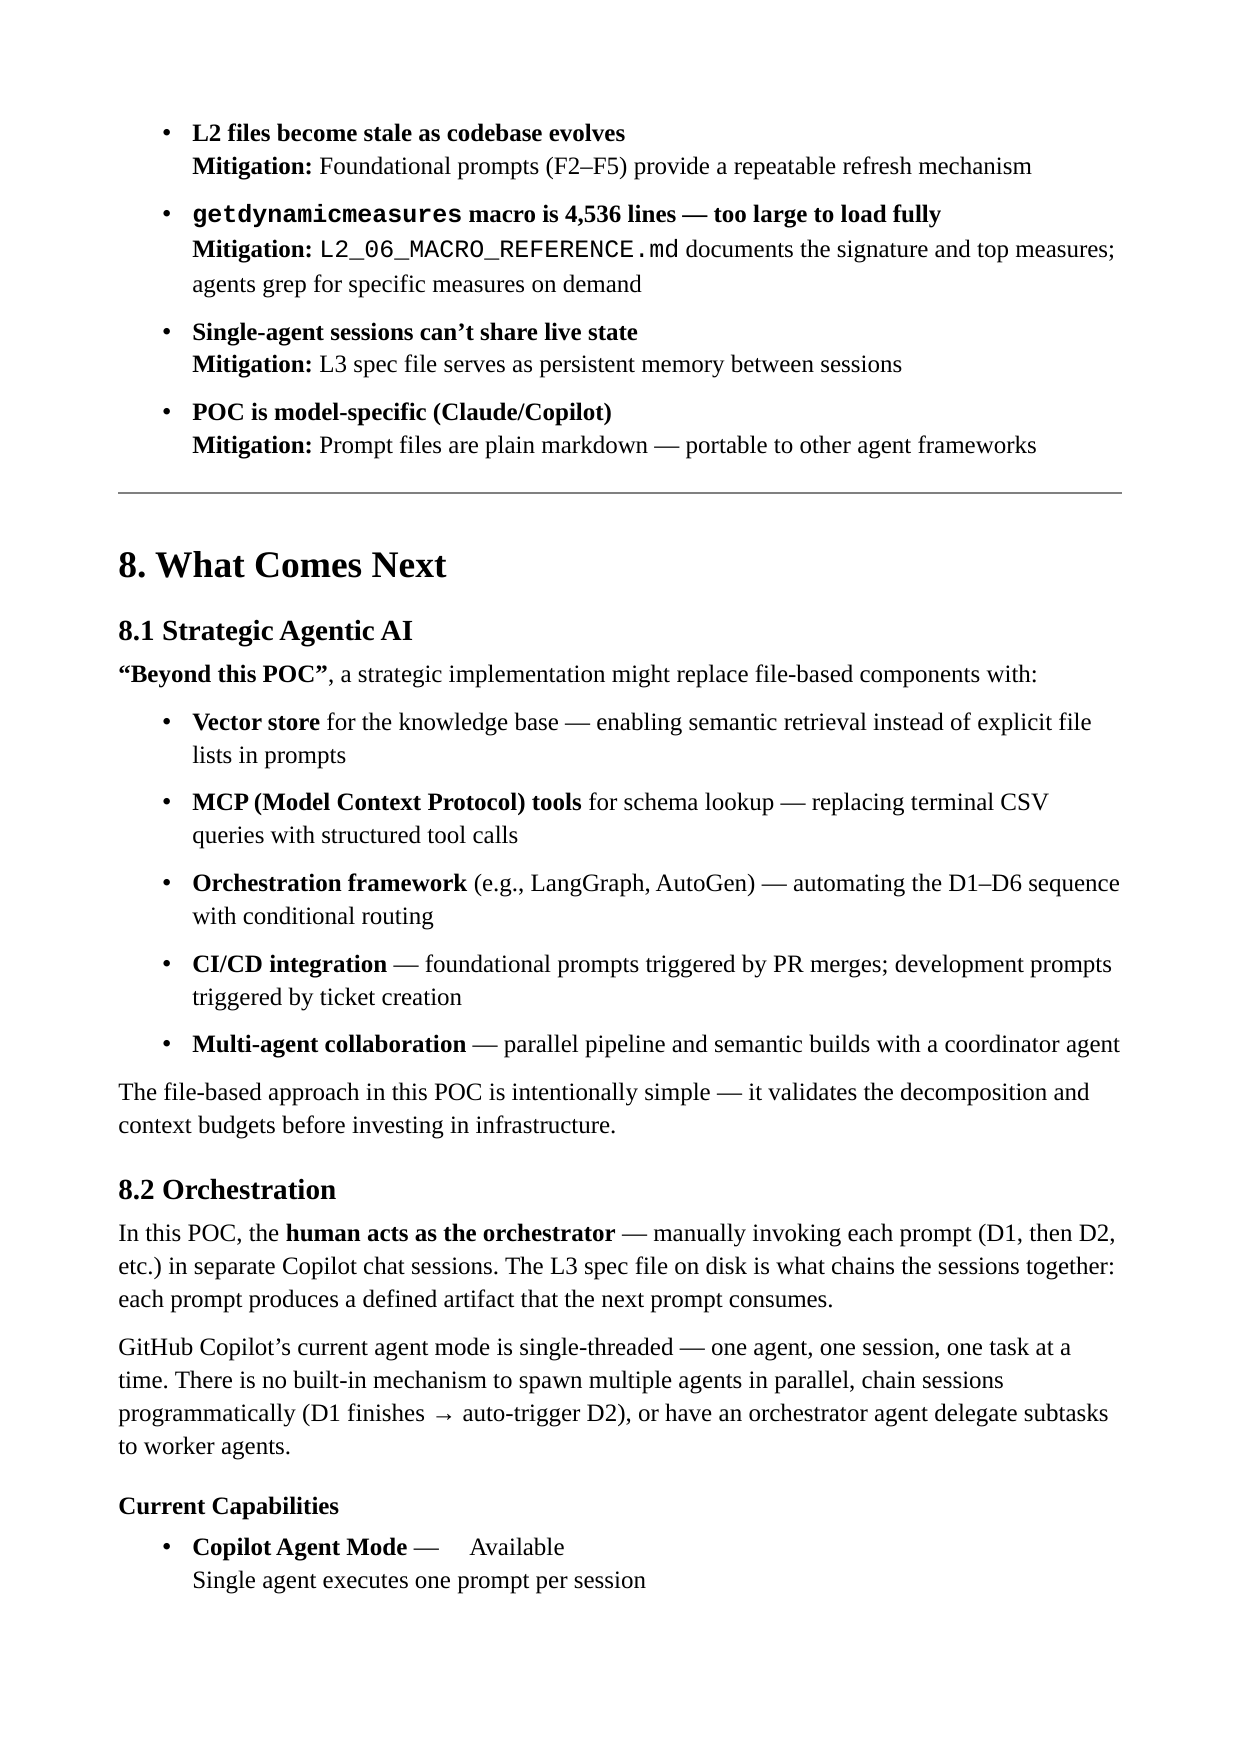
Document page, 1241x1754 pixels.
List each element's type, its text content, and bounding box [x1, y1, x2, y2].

subtitle 8.2 Orchestration [118, 1172, 1122, 1206]
list getdynamicmeasures macro is 4,536 lines — too large to load fully Mitigation: L2_06_MACRO_REFERENCE.md documents the signature and top measures; agents grep for specific measures on demand [162, 199, 1122, 298]
list Copilot Agent Mode — ✅ Available Single agent executes one prompt per session [162, 1532, 1122, 1594]
list Single-agent sessions can’t share live state Mitigation: L3 spec file serves as persistent memory between sessions [162, 317, 1122, 378]
subtitle 8.1 Strategic Agentic AI [118, 613, 1122, 647]
text GitHub Copilot’s current agent mode is single-threaded — one agent, one session, one task at a time. There is no built-in mechanism to spawn multiple agents in parallel, chain sessions programmatically (D1 finishes → auto-trigger D2), or have an orchestrator agent delegate subtasks to worker agents. [118, 1332, 1122, 1459]
list MCP (Model Context Protocol) tools for schema lookup — replacing terminal CSV queries with structured tool calls [162, 787, 1122, 849]
text The file-based approach in this POC is intentionally simple — it validates the decomposition and context budgets before investing in infrastructure. [118, 1077, 1122, 1139]
list Vector store for the knowledge base — enabling semantic retrieval instead of explicit file lists in prompts [162, 707, 1122, 768]
text In this POC, the human acts as the orchestrator — manually invoking each prompt (D1, then D2, etc.) in separate Copilot chat sessions. The L3 spec file on disk is what chains the sessions together: each prompt produces a defined artifact that the next prompt consumes. [118, 1218, 1122, 1313]
list L2 files become stale as codebase evolves Mitigation: Foundational prompts (F2–F5) provide a repeatable refresh mechanism [162, 118, 1122, 180]
list Orchestration framework (e.g., LangGraph, AutoGen) — automating the D1–D6 sequence with conditional routing [162, 868, 1122, 930]
subtitle 8. What Comes Next [118, 543, 1122, 586]
list CI/CD integration — foundational prompts triggered by PR merges; development prompts triggered by ticket creation [162, 949, 1122, 1010]
subtitle Current Capabilities [118, 1491, 1122, 1520]
list Multi-agent collaboration — parallel pipeline and semantic builds with a coordinator agent [162, 1029, 1122, 1058]
text “Beyond this POC”, a strategic implementation might replace file-based components with: [118, 659, 1122, 688]
list POC is model-specific (Claude/Copilot) Mitigation: Prompt files are plain markdown — portable to other agent frameworks [162, 397, 1122, 459]
